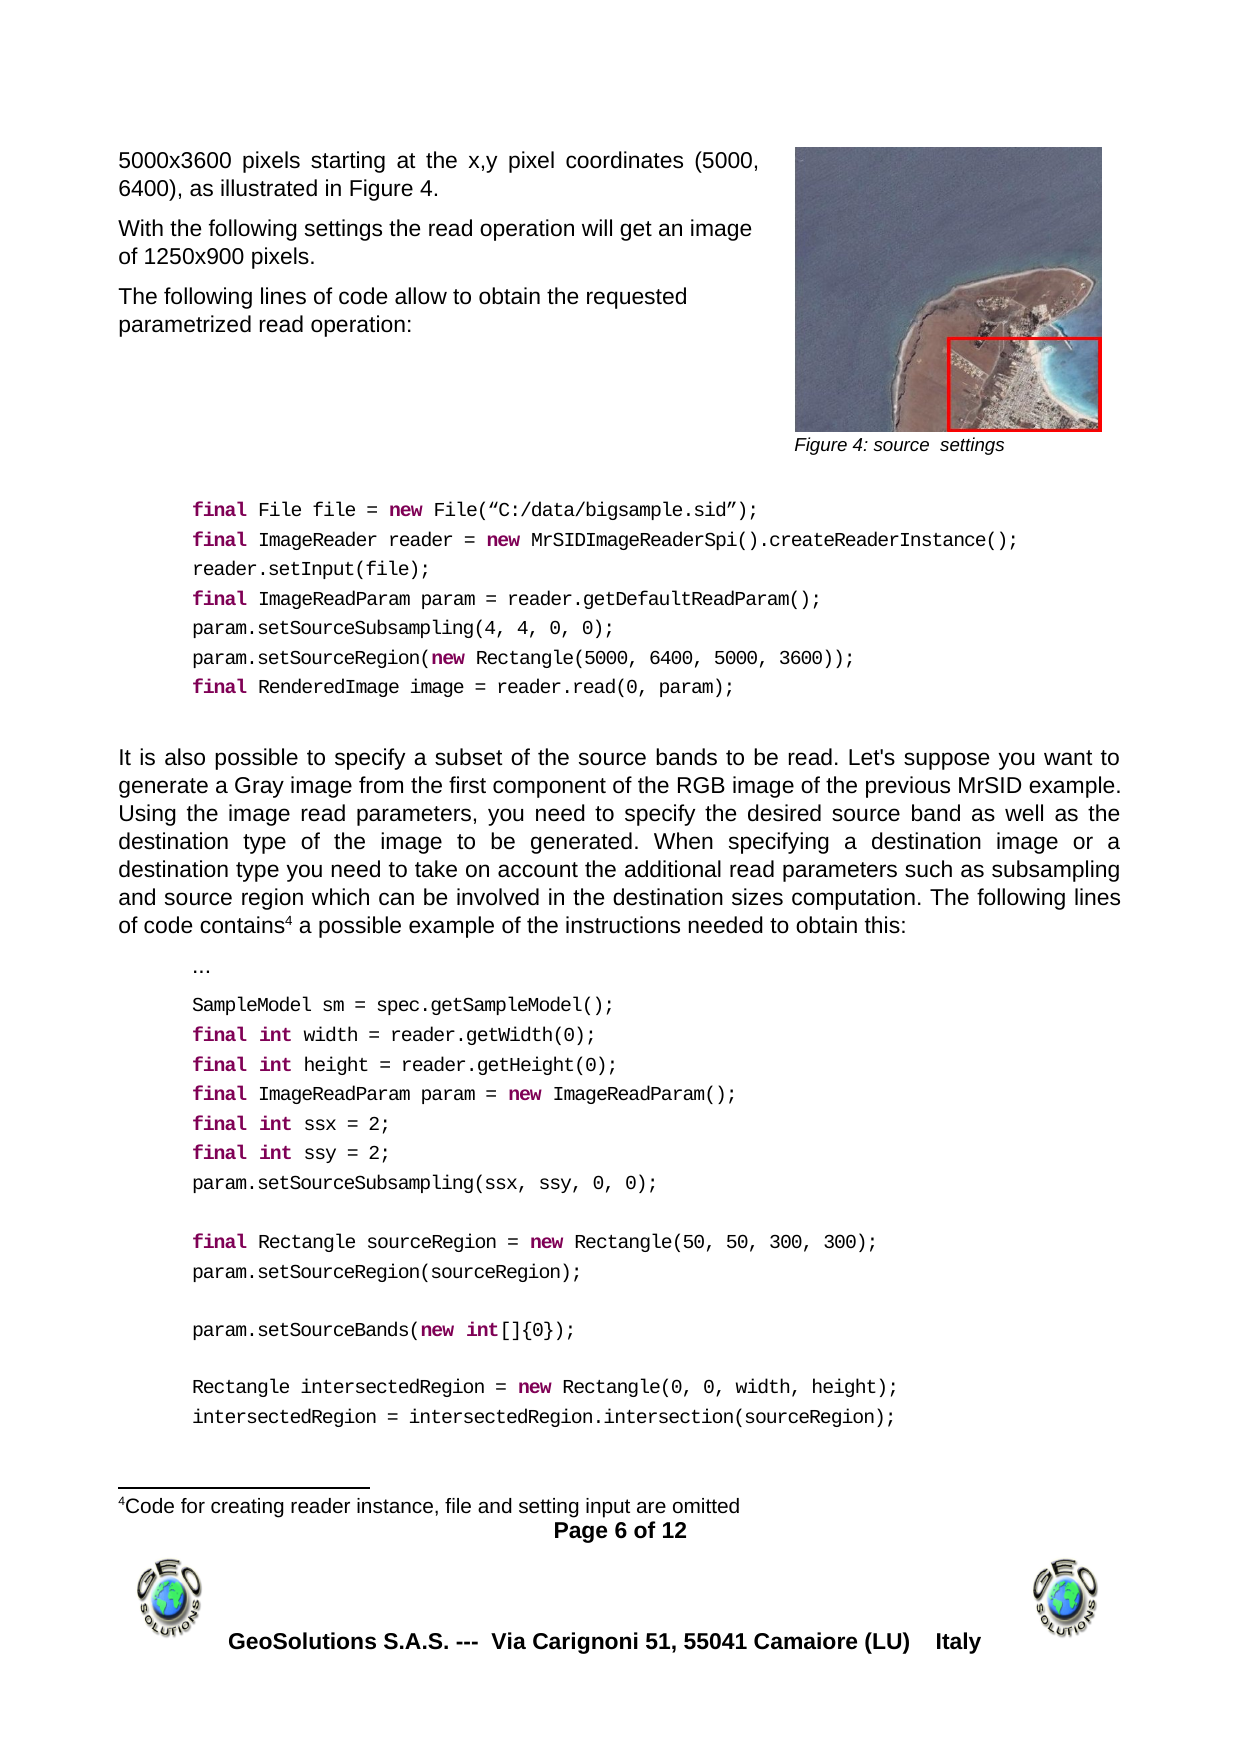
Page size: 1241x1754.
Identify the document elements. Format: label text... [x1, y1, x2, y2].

text param.setSourceBands(new int[]{0}); [118, 1317, 1122, 1341]
picture [794, 147, 1102, 432]
text With the following settings the read operation will get an image of 1250x900 pixels. [118, 216, 760, 269]
text final ImageReadParam param = new ImageReadParam(); [118, 1082, 1122, 1105]
text final RenderedImage image = reader.read(0, param); [118, 675, 1122, 699]
text param.setSourceSubsampling(4, 4, 0, 0); [118, 616, 1122, 639]
picture [134, 1552, 205, 1641]
text final File file = new File(“C:/data/bigsample.sid”); [118, 497, 1122, 521]
text Figure 4: source settings [794, 160, 1105, 455]
text final int height = reader.getHeight(0); [118, 1052, 1122, 1076]
text final Rectangle sourceRegion = new Rectangle(50, 50, 300, 300); [118, 1230, 1122, 1253]
text SampleModel sm = spec.getSampleModel(); [118, 993, 1122, 1017]
text intersectedRegion = intersectedRegion.intersection(sourceRegion); [118, 1405, 1122, 1428]
text param.setSourceRegion(new Rectangle(5000, 6400, 5000, 3600)); [118, 645, 1122, 669]
text Rectangle intersectedRegion = new Rectangle(0, 0, width, height); [118, 1375, 1122, 1399]
text final ImageReader reader = new MrSIDImageReaderSpi().createReaderInstance(); [118, 527, 1122, 551]
text final int width = reader.getWidth(0); [118, 1023, 1122, 1046]
text param.setSourceRegion(sourceRegion); [118, 1259, 1122, 1283]
text final int ssy = 2; [118, 1141, 1122, 1164]
text 5000x3600 pixels starting at the x,y pixel coordinates (5000, 6400), as illustrated in Figure 4. [118, 148, 760, 201]
text Code for creating reader instance, file and setting input are omitted [118, 1494, 1122, 1518]
text The following lines of code allow to obtain the requested parametrized read operation: [118, 284, 760, 337]
text reader.setInput(file); [118, 557, 1122, 580]
text final ImageReadParam param = reader.getDefaultReadParam(); [118, 586, 1122, 610]
text ... [118, 953, 1122, 979]
text param.setSourceSubsampling(ssx, ssy, 0, 0); [118, 1171, 1122, 1194]
text It is also possible to specify a subset of the source bands to be read. Let's suppose you want to generate a Gray image from the first component of the RGB image of the previous MrSID example. Using the image read parameters, you need to specify the desired source band as well as the destination type of the image to be generated. When specifying a destination image or a destination type you need to take on account the additional read parameters such as subsampling and source region which can be involved in the destination sizes computation. The following lines of code contains a possible example of the instructions needed to obtain this: [118, 744, 1122, 939]
text final int ssx = 2; [118, 1111, 1122, 1135]
picture [1030, 1552, 1101, 1641]
